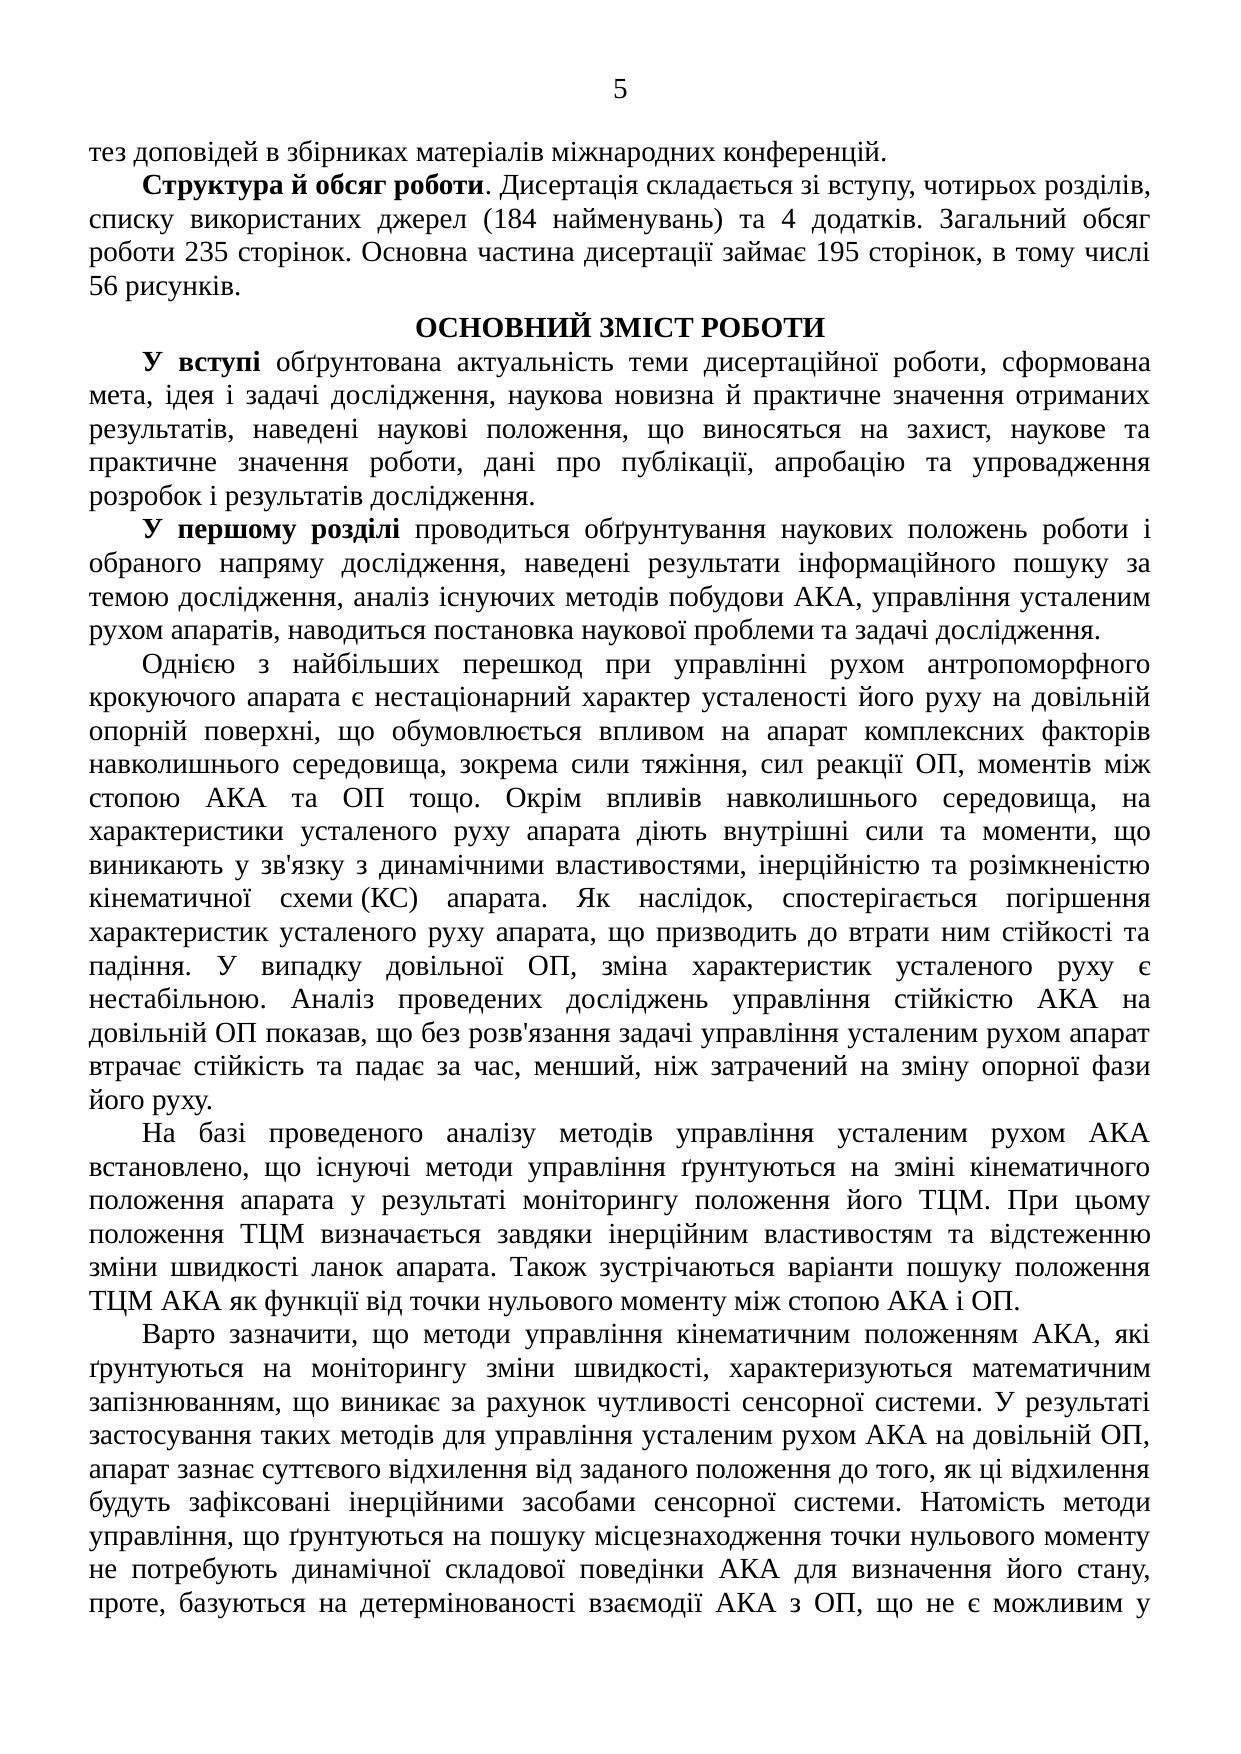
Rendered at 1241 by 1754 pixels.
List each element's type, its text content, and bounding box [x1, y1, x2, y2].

text На базі проведеного аналізу методів управління усталеним рухом АКА встановлено, що існуючі методи управління ґрунтуються на зміні кінематичного положення апарата у результаті моніторингу положення його ТЦМ. При цьому положення ТЦМ визначається завдяки інерційним властивостям та відстеженню зміни швидкості ланок апарата. Також зустрічаються варіанти пошуку положення ТЦМ АКА як функції від точки нульового моменту між стопою АКА і ОП. [88, 1115, 1152, 1317]
text тез доповідей в збірниках матеріалів міжнародних конференцій. [88, 134, 1152, 167]
text Варто зазначити, що методи управління кінематичним положенням АКА, які ґрунтуються на моніторингу зміни швидкості, характеризуються математичним запізнюванням, що виникає за рахунок чутливості сенсорної системи. У результаті застосування таких методів для управління усталеним рухом АКА на довільній ОП, апарат зазнає суттєвого відхилення від заданого положення до того, як ці відхилення будуть зафіксовані інерційними засобами сенсорної системи. Натомість методи управління, що ґрунтуються на пошуку місцезнаходження точки нульового моменту не потребують динамічної складової поведінки АКА для визначення його стану, проте, базуються на детермінованості взаємодії АКА з ОП, що не є можливим у [88, 1317, 1152, 1618]
text У вступі обґрунтована актуальність теми дисертаційної роботи, сформована мета, ідея і задачі дослідження, наукова новизна й практичне значення отриманих результатів, наведені наукові положення, що виносяться на захист, наукове та практичне значення роботи, дані про публікації, апробацію та упровадження розробок і результатів дослідження. [88, 344, 1152, 512]
text У першому розділі проводиться обґрунтування наукових положень роботи і обраного напряму дослідження, наведені результати інформаційного пошуку за темою дослідження, аналіз існуючих методів побудови АКА, управління усталеним рухом апаратів, наводиться постановка наукової проблеми та задачі дослідження. [88, 512, 1152, 646]
text Однією з найбільших перешкод при управлінні рухом антропоморфного крокуючого апарата є нестаціонарний характер усталеності його руху на довільній опорній поверхні, що обумовлюється впливом на апарат комплексних факторів навколишнього середовища, зокрема сили тяжіння, сил реакції ОП, моментів між стопою АКА та ОП тощо. Окрім впливів навколишнього середовища, на характеристики усталеного руху апарата діють внутрішні сили та моменти, що виникають у зв'язку з динамічними властивостями, інерційністю та розімкненістю кінематичної схеми (КС) апарата. Як наслідок, спостерігається погіршення характеристик усталеного руху апарата, що призводить до втрати ним стійкості та падіння. У випадку довільної ОП, зміна характеристик усталеного руху є нестабільною. Аналіз проведених досліджень управління стійкістю АКА на довільній ОП показав, що без розв'язання задачі управління усталеним рухом апарат втрачає стійкість та падає за час, менший, ніж затрачений на зміну опорної фази його руху. [88, 646, 1152, 1115]
text ОСНОВНИЙ ЗМІСТ РОБОТИ [88, 310, 1152, 344]
text Структура й обсяг роботи. Дисертація складається зі вступу, чотирьох розділів, списку використаних джерел (184 найменувань) та 4 додатків. Загальний обсяг роботи 235 сторінок. Основна частина дисертації займає 195 сторінок, в тому числі 56 рисунків. [88, 167, 1152, 302]
